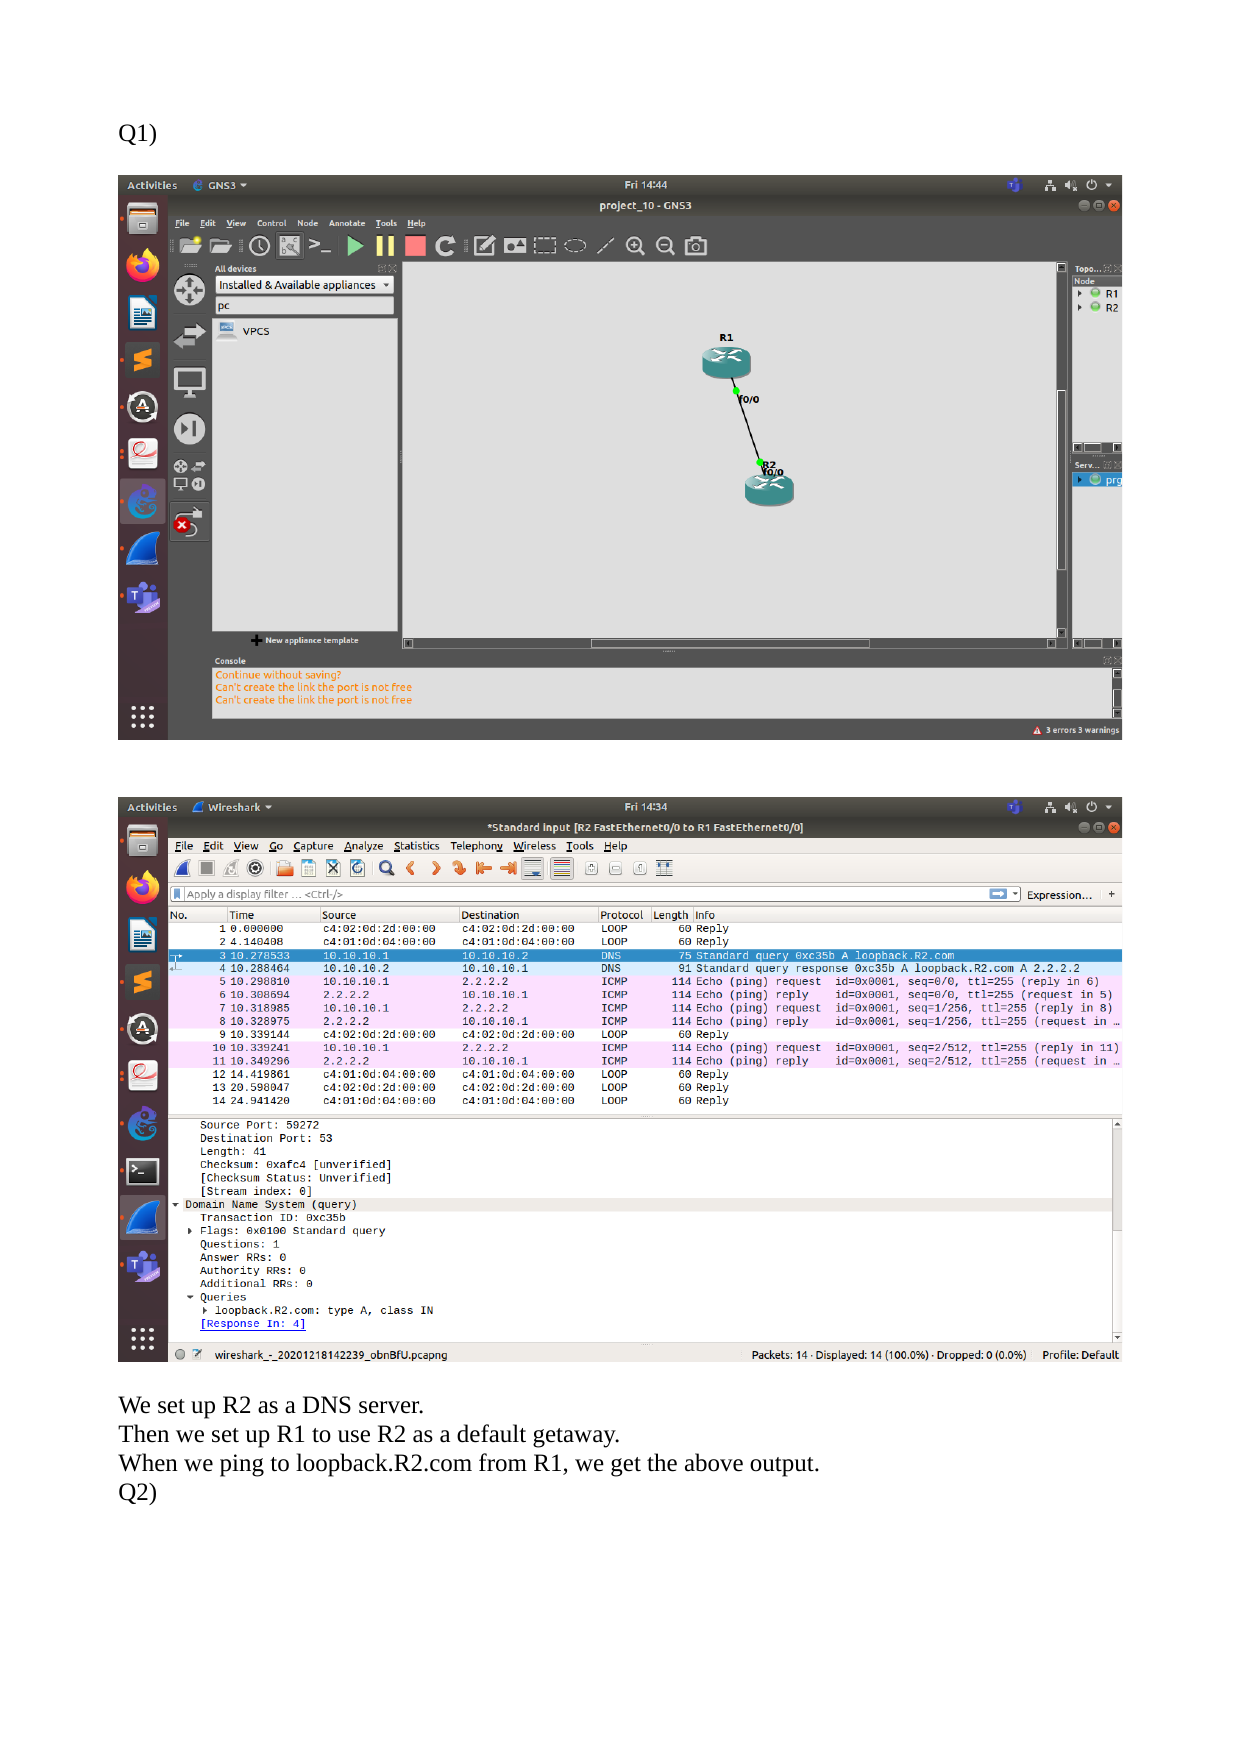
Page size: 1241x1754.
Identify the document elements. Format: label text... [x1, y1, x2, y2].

picture [118, 797, 1123, 1362]
text Q1) [118, 118, 1122, 147]
text We set up R2 as a DNS server. [118, 1391, 1122, 1419]
text Q2) [118, 1477, 1122, 1506]
text Then we set up R1 to use R2 as a default getaway. [118, 1419, 1122, 1448]
picture [118, 175, 1123, 740]
text When we ping to loopback.R2.com from R1, we get the above output. [118, 1448, 1122, 1477]
